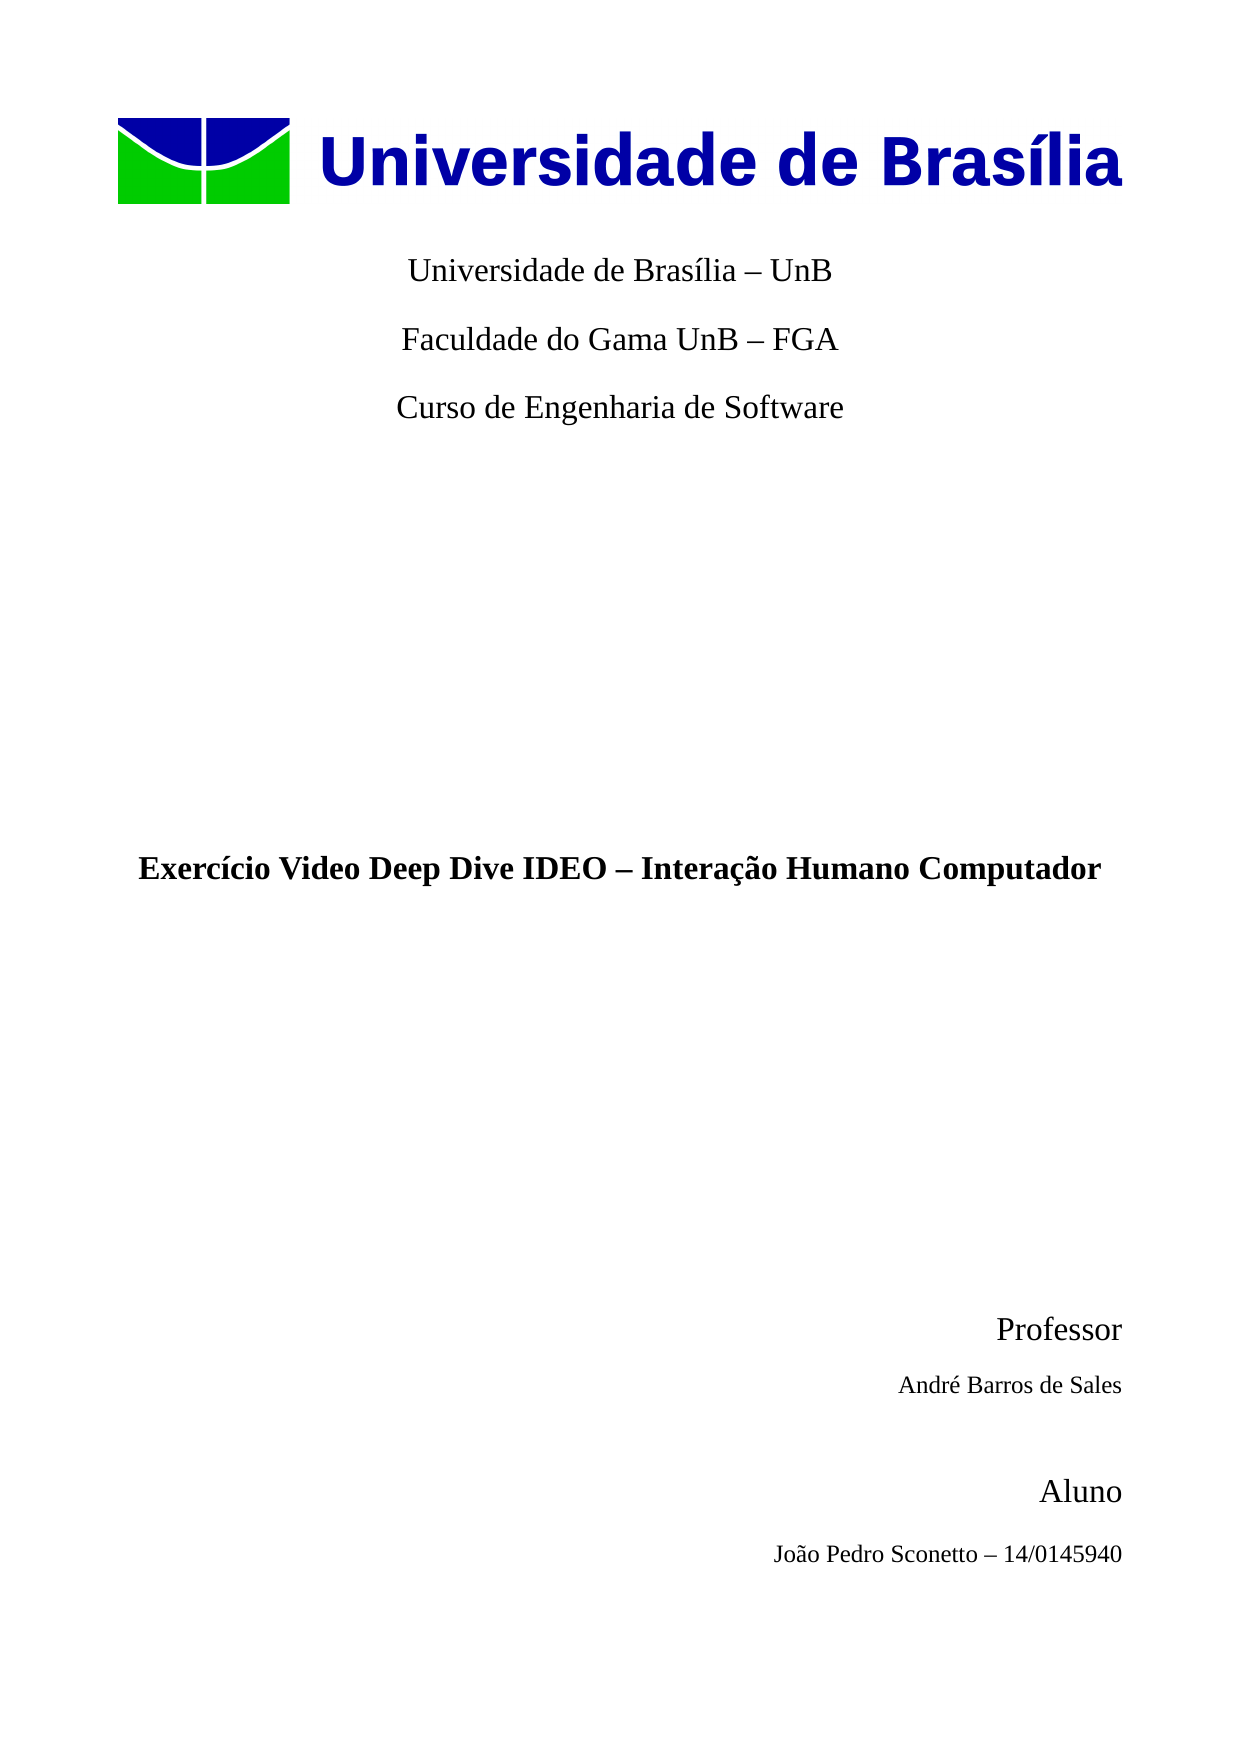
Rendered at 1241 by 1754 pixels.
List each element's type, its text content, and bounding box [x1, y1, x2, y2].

text João Pedro Sconetto – 14/0145940 [118, 1539, 1122, 1568]
text Exercício Video Deep Dive IDEO – Interação Humano Computador [118, 848, 1122, 887]
text Professor André Barros de Sales [118, 1309, 1122, 1399]
picture [118, 118, 1123, 204]
text Aluno [118, 1471, 1122, 1509]
text Universidade de Brasília – UnB Faculdade do Gama UnB – FGA Curso de Engenharia de Software [118, 250, 1122, 426]
